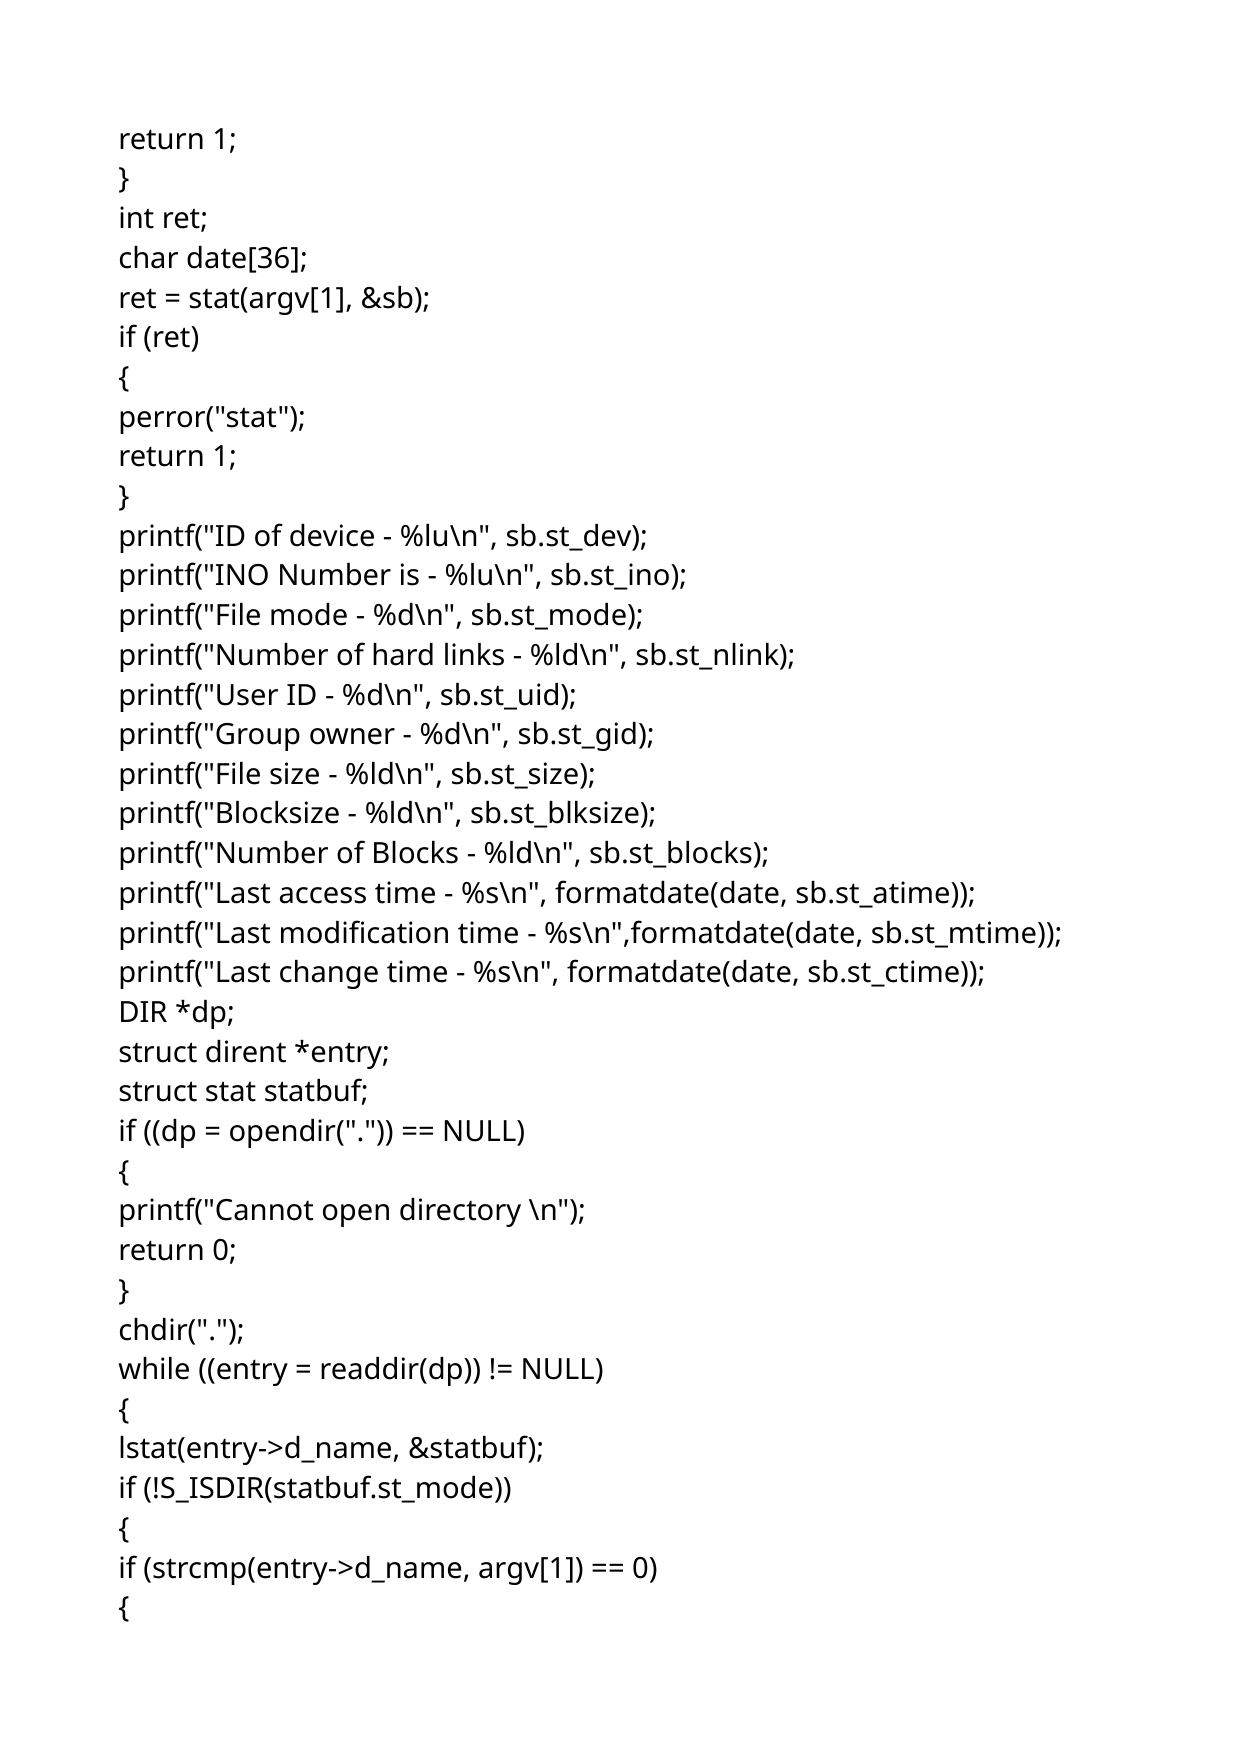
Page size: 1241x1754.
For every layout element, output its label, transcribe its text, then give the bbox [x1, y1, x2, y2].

text lstat(entry->d_name, &statbuf); [118, 1428, 1122, 1467]
text if ((dp = opendir(".")) == NULL) [118, 1110, 1122, 1150]
text { [118, 1388, 1122, 1428]
text printf("Blocksize - %ld\n", sb.st_blksize); [118, 793, 1122, 832]
text ret = stat(argv[1], &sb); [118, 277, 1122, 317]
text printf("User ID - %d\n", sb.st_uid); [118, 674, 1122, 713]
text struct stat statbuf; [118, 1071, 1122, 1110]
text if (ret) [118, 317, 1122, 356]
text printf("Last change time - %s\n", formatdate(date, sb.st_ctime)); [118, 952, 1122, 991]
text } [118, 158, 1122, 197]
text struct dirent *entry; [118, 1031, 1122, 1071]
text printf("File mode - %d\n", sb.st_mode); [118, 594, 1122, 634]
text { [118, 1587, 1122, 1626]
text DIR *dp; [118, 991, 1122, 1031]
text printf("ID of device - %lu\n", sb.st_dev); [118, 515, 1122, 555]
text { [118, 1507, 1122, 1547]
text printf("File size - %ld\n", sb.st_size); [118, 753, 1122, 793]
text printf("Last access time - %s\n", formatdate(date, sb.st_atime)); [118, 872, 1122, 912]
text char date[36]; [118, 237, 1122, 277]
text if (!S_ISDIR(statbuf.st_mode)) [118, 1467, 1122, 1507]
text printf("Number of Blocks - %ld\n", sb.st_blocks); [118, 832, 1122, 872]
text if (strcmp(entry->d_name, argv[1]) == 0) [118, 1547, 1122, 1587]
text int ret; [118, 197, 1122, 237]
text printf("Group owner - %d\n", sb.st_gid); [118, 713, 1122, 753]
text } [118, 475, 1122, 515]
text } [118, 1269, 1122, 1309]
text { [118, 356, 1122, 396]
text perror("stat"); [118, 396, 1122, 436]
text printf("Last modification time - %s\n",formatdate(date, sb.st_mtime)); [118, 912, 1122, 952]
text return 0; [118, 1229, 1122, 1269]
text { [118, 1150, 1122, 1190]
text chdir("."); [118, 1309, 1122, 1348]
text printf("INO Number is - %lu\n", sb.st_ino); [118, 555, 1122, 594]
text printf("Cannot open directory \n"); [118, 1190, 1122, 1229]
text printf("Number of hard links - %ld\n", sb.st_nlink); [118, 634, 1122, 674]
text return 1; [118, 118, 1122, 158]
text return 1; [118, 436, 1122, 475]
text while ((entry = readdir(dp)) != NULL) [118, 1348, 1122, 1388]
